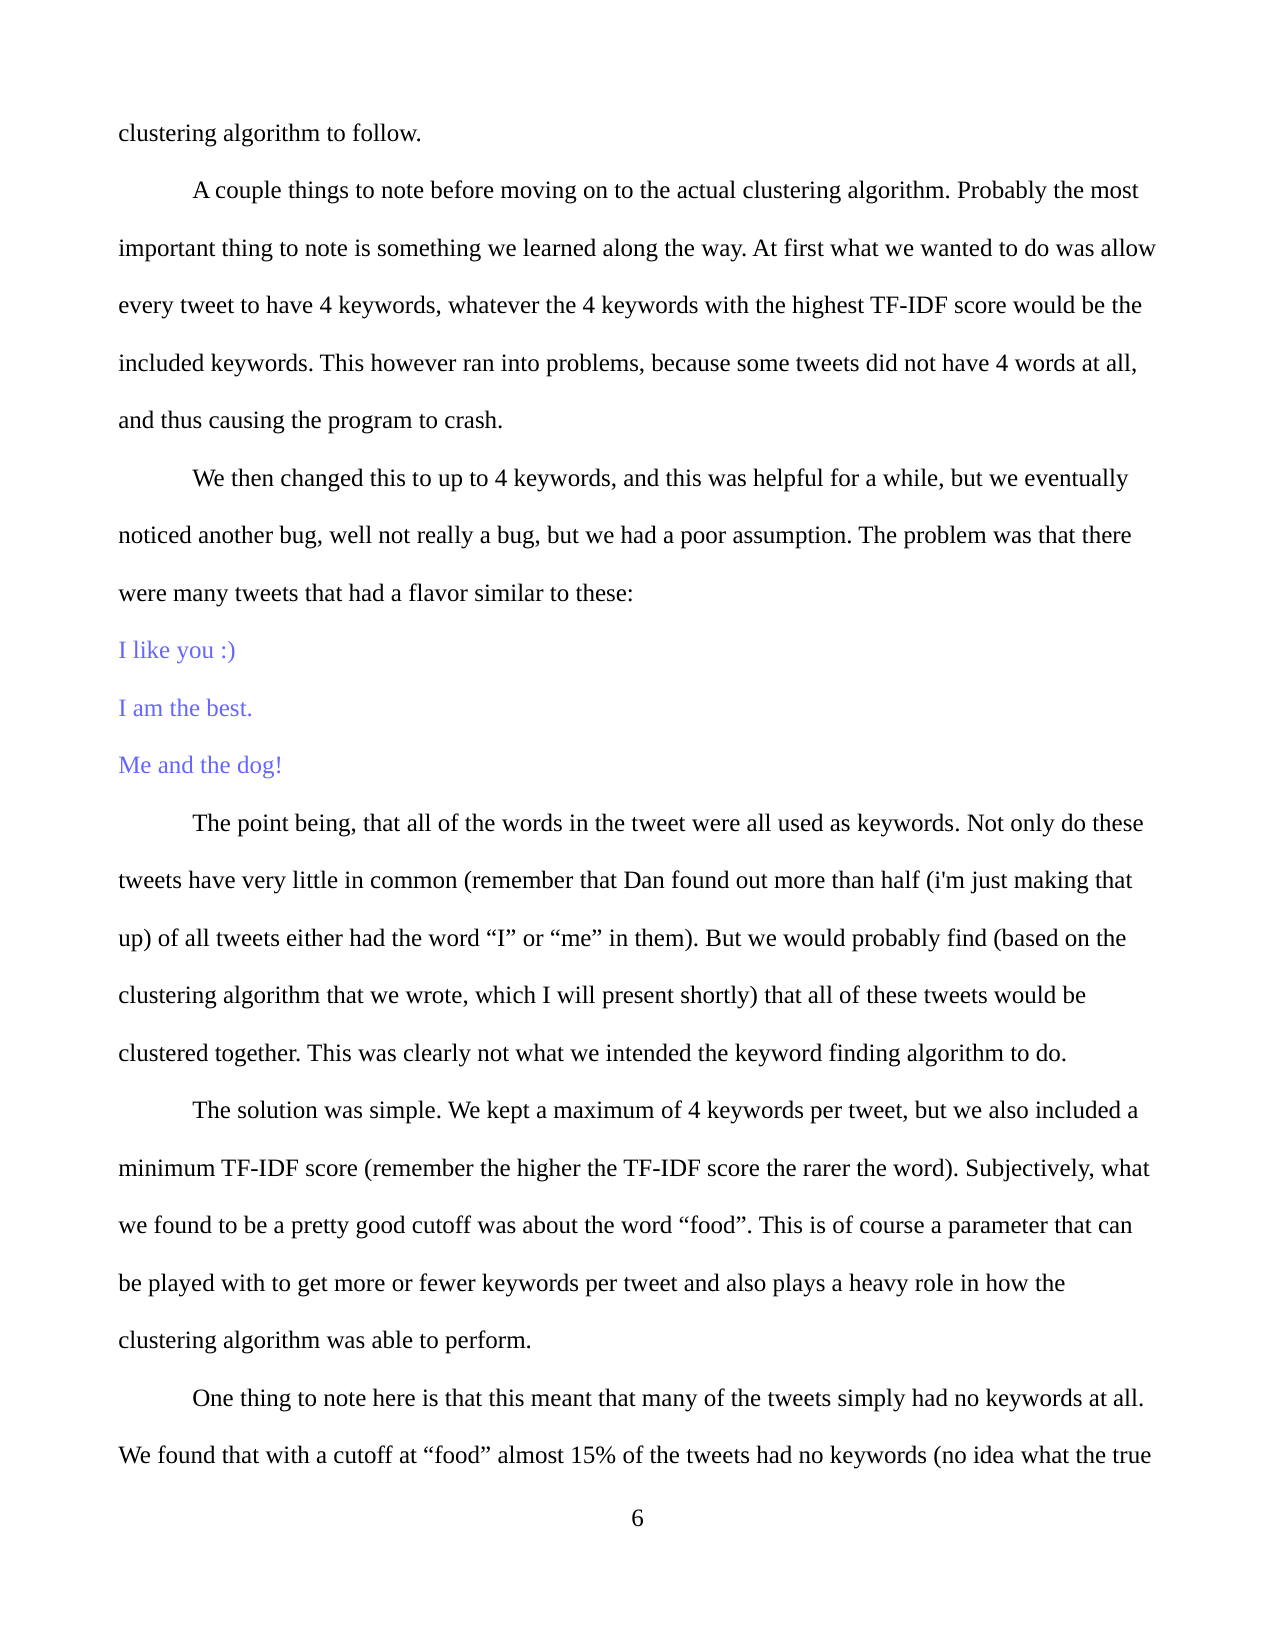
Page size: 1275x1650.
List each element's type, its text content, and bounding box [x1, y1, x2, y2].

text The solution was simple. We kept a maximum of 4 keywords per tweet, but we also included a minimum TF-IDF score (remember the higher the TF-IDF score the rarer the word). Subjectively, what we found to be a pretty good cutoff was about the word “food”. This is of course a parameter that can be played with to get more or fewer keywords per tweet and also plays a heavy role in how the clustering algorithm was able to perform. [118, 1096, 1157, 1354]
text A couple things to note before moving on to the actual clustering algorithm. Probably the most important thing to note is something we learned along the way. At first what we wanted to do was allow every tweet to have 4 keywords, whatever the 4 keywords with the highest TF-IDF score would be the included keywords. This however ran into problems, because some tweets did not have 4 words at all, and thus causing the program to crash. [118, 176, 1157, 434]
text I like you :) [118, 636, 1157, 664]
text I am the best. [118, 693, 1157, 722]
text Me and the dog! [118, 751, 1157, 779]
text The point being, that all of the words in the tweet were all used as keywords. Not only do these tweets have very little in common (remember that Dan found out more than half (i'm just making that up) of all tweets either had the word “I” or “me” in them). But we would probably find (based on the clustering algorithm that we wrote, which I will present shortly) that all of these tweets would be clustered together. This was clearly not what we intended the keyword finding algorithm to do. [118, 808, 1157, 1067]
text clustering algorithm to follow. [118, 118, 1157, 147]
text One thing to note here is that this meant that many of the tweets simply had no keywords at all. We found that with a cutoff at “food” almost 15% of the tweets had no keywords (no idea what the true [118, 1383, 1157, 1469]
text We then changed this to up to 4 keywords, and this was helpful for a while, but we eventually noticed another bug, well not really a bug, but we had a poor assumption. The problem was that there were many tweets that had a flavor similar to these: [118, 463, 1157, 607]
